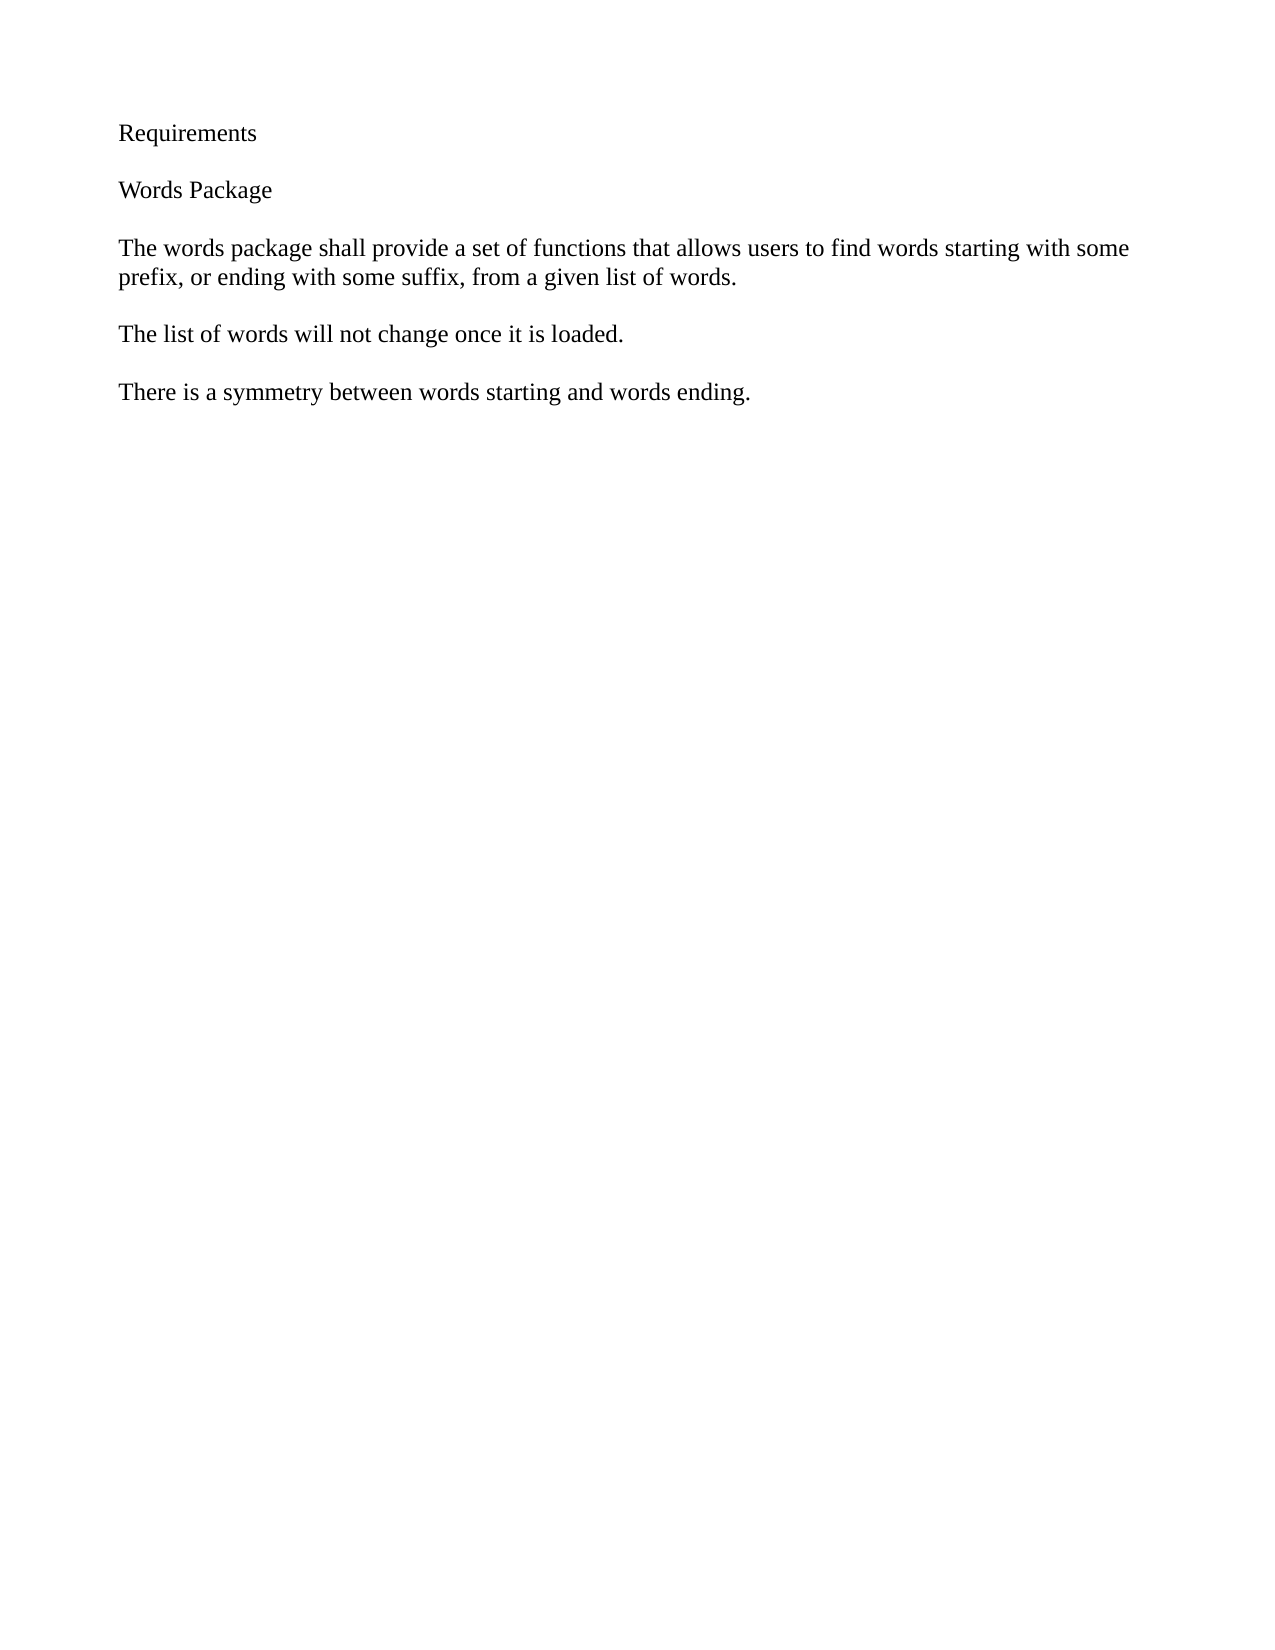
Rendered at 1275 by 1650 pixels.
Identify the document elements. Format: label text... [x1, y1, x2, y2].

text Requirements [118, 118, 1157, 147]
text Words Package [118, 176, 1157, 204]
text The list of words will not change once it is loaded. [118, 319, 1157, 348]
text There is a symmetry between words starting and words ending. [118, 377, 1157, 406]
text The words package shall provide a set of functions that allows users to find words starting with some prefix, or ending with some suffix, from a given list of words. [118, 233, 1157, 291]
